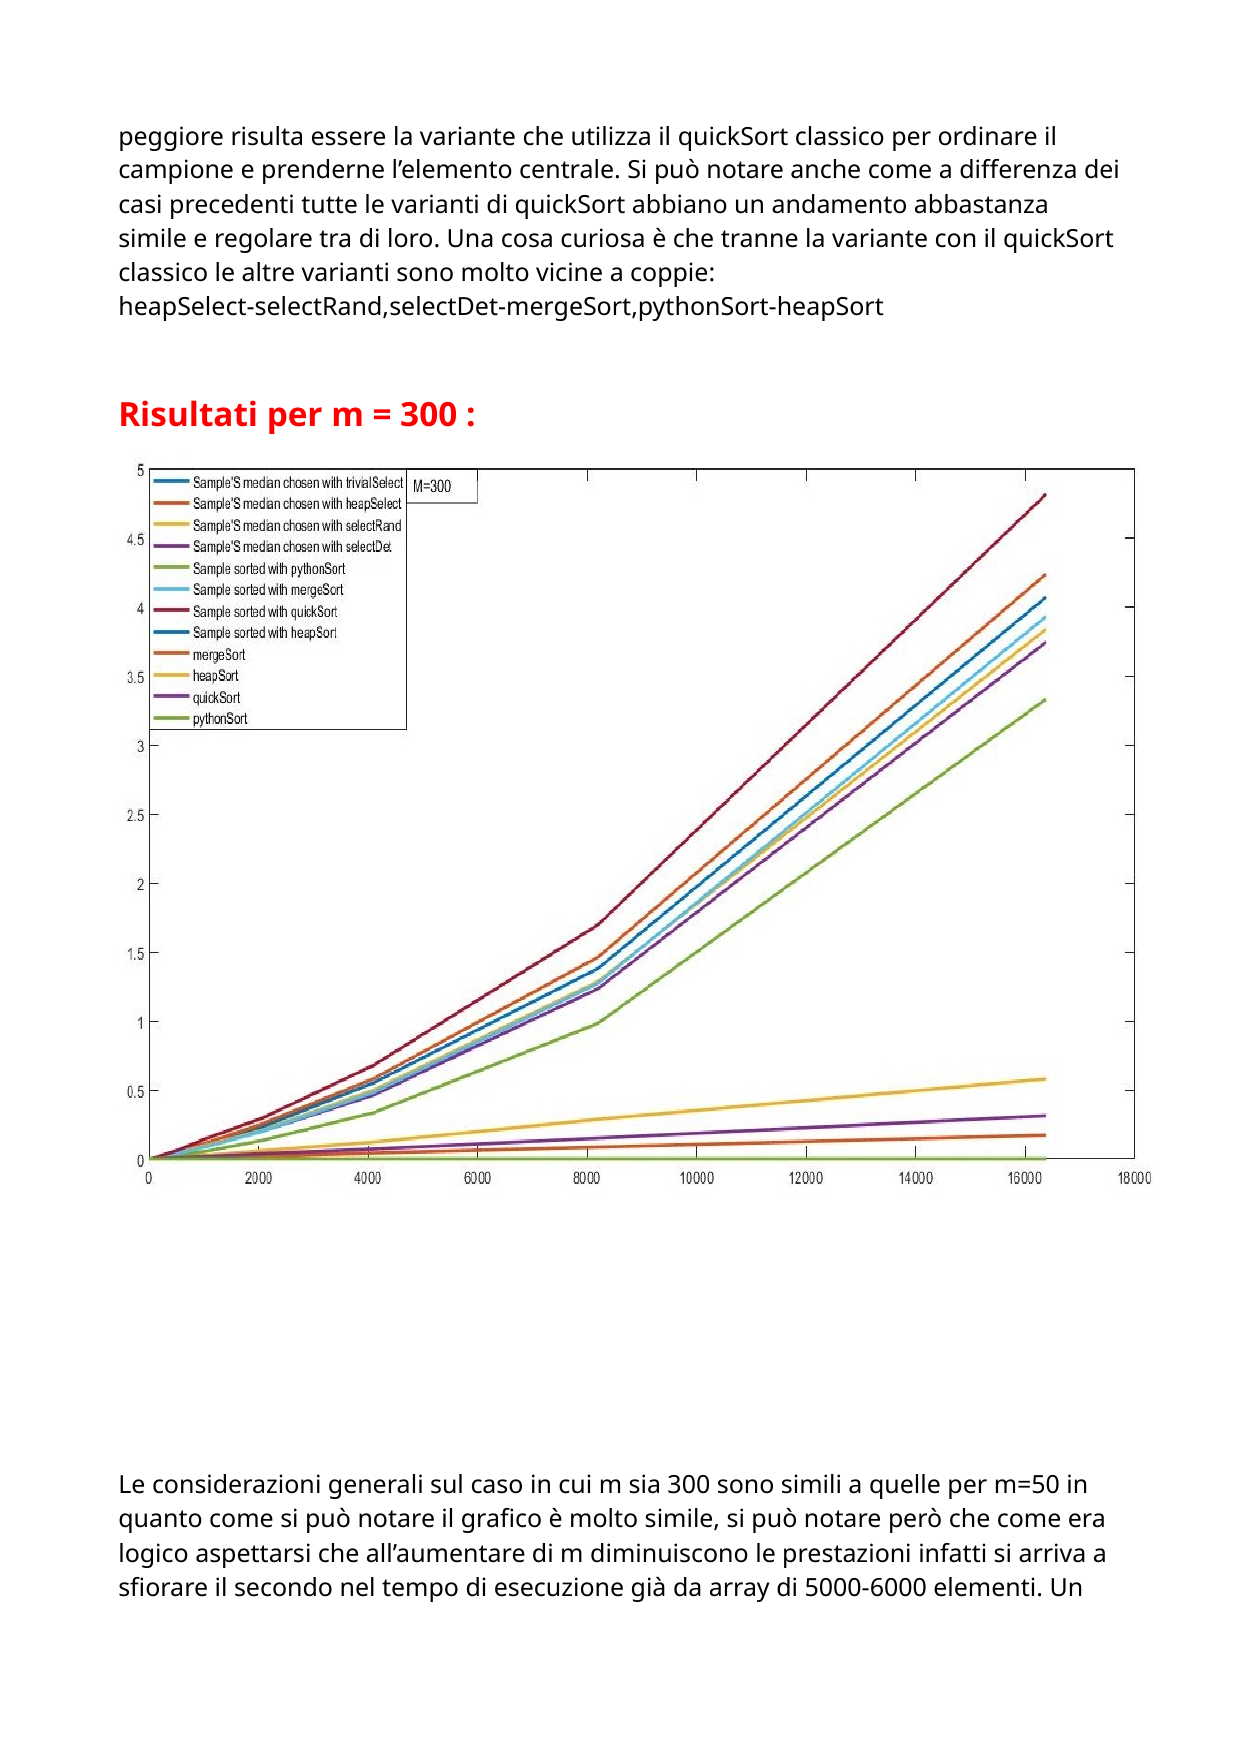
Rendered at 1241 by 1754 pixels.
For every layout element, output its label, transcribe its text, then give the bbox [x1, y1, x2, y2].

text heapSelect-selectRand,selectDet-mergeSort,pythonSort-heapSort [118, 288, 1122, 322]
text Risultati per m = 300 : [118, 391, 1122, 436]
text Le considerazioni generali sul caso in cui m sia 300 sono simili a quelle per m=50 in quanto come si può notare il grafico è molto simile, si può notare però che come era logico aspettarsi che all’aumentare di m diminuiscono le prestazioni infatti si arriva a sfiorare il secondo nel tempo di esecuzione già da array di 5000-6000 elementi. Un [118, 1467, 1122, 1603]
text peggiore risulta essere la variante che utilizza il quickSort classico per ordinare il campione e prenderne l’elemento centrale. Si può notare anche come a differenza dei casi precedenti tutte le varianti di quickSort abbiano un andamento abbastanza simile e regolare tra di loro. Una cosa curiosa è che tranne la variante con il quickSort classico le altre varianti sono molto vicine a coppie: [118, 118, 1122, 288]
